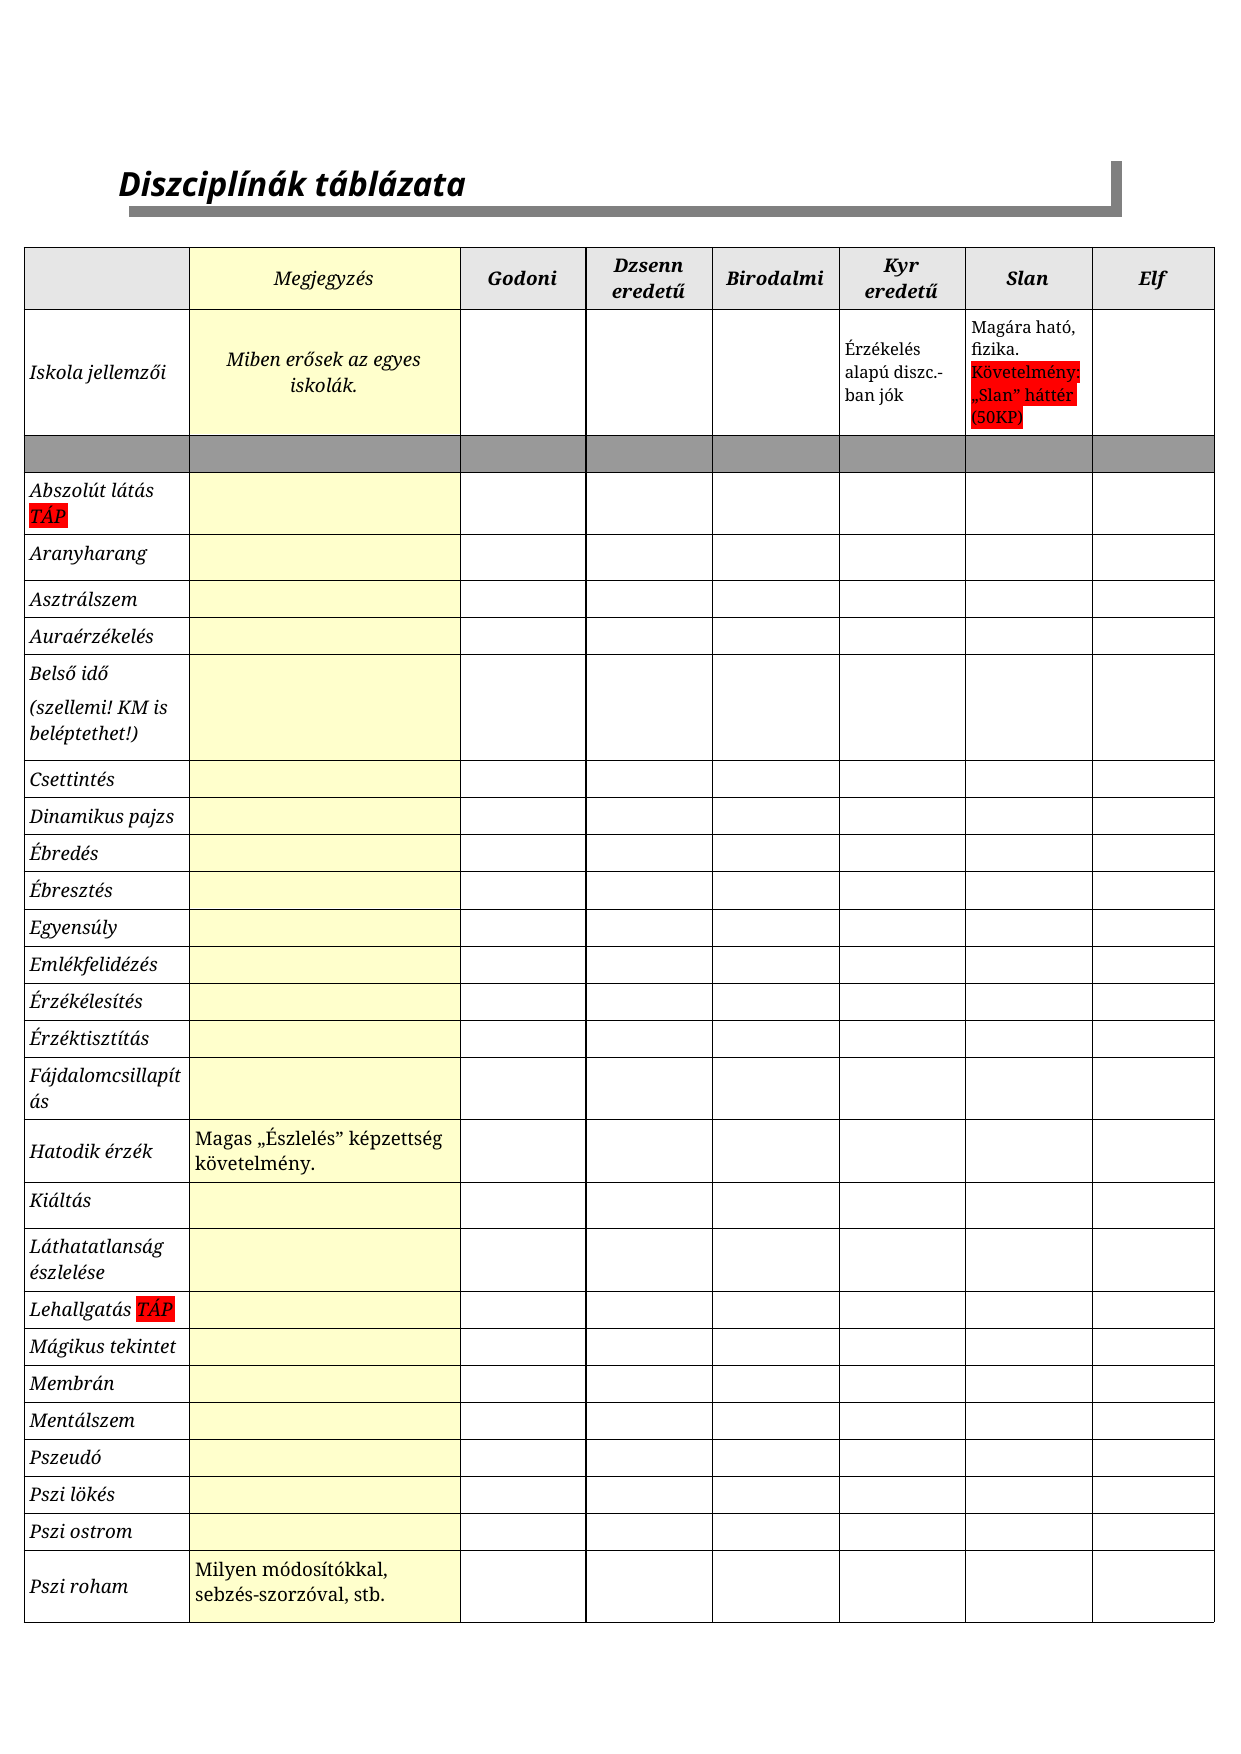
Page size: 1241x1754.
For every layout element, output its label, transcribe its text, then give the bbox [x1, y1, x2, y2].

table_cell [713, 1229, 839, 1291]
table_cell [190, 872, 460, 908]
table_cell [713, 436, 839, 472]
table_cell [190, 618, 460, 654]
table_cell Mentálszem [25, 1403, 189, 1439]
table_cell [587, 1477, 712, 1513]
table_cell [966, 581, 1092, 617]
table_cell [713, 473, 839, 534]
table_cell [587, 436, 712, 472]
table_cell Hatodik érzék [25, 1120, 189, 1182]
table_cell [587, 1366, 712, 1402]
table_cell [587, 1292, 712, 1328]
table_cell [1093, 1058, 1214, 1119]
table_cell Milyen módosítókkal, sebzés-szorzóval, stb. [190, 1551, 460, 1622]
table_cell [587, 1403, 712, 1439]
table_cell [461, 1366, 585, 1402]
table_cell [840, 1183, 965, 1228]
table_cell [190, 761, 460, 797]
table_cell [713, 310, 839, 434]
table_cell [1093, 1021, 1214, 1057]
table_cell [587, 984, 712, 1020]
table_cell [461, 1514, 585, 1550]
table_cell [713, 910, 839, 946]
table_cell [461, 872, 585, 908]
table_cell Pszi ostrom [25, 1514, 189, 1550]
table_cell [190, 436, 460, 472]
table_cell Magára ható, fizika. Követelmény: „Slan” háttér (50KP) [966, 310, 1092, 434]
table_cell [966, 1229, 1092, 1291]
table_cell [840, 761, 965, 797]
table_cell [966, 1329, 1092, 1365]
table_cell [966, 1477, 1092, 1513]
table_cell [587, 1229, 712, 1291]
table_cell [461, 798, 585, 834]
table_cell Kiáltás [25, 1183, 189, 1228]
table_cell [840, 1366, 965, 1402]
table_cell [966, 436, 1092, 472]
table_cell [190, 798, 460, 834]
table_cell [1093, 310, 1214, 434]
table_cell [840, 655, 965, 760]
table_cell [587, 910, 712, 946]
table_cell [840, 1403, 965, 1439]
table_cell [966, 1551, 1092, 1622]
table_cell [840, 436, 965, 472]
table_cell [713, 535, 839, 580]
table_cell [713, 798, 839, 834]
table_cell [840, 835, 965, 871]
table_cell [587, 1551, 712, 1622]
table_cell Abszolút látás TÁP [25, 473, 189, 534]
table_cell [461, 581, 585, 617]
table_cell [587, 655, 712, 760]
table_cell [840, 910, 965, 946]
table_cell Érzékelés alapú diszc.-ban jók [840, 310, 965, 434]
table_cell [461, 910, 585, 946]
table_cell [190, 535, 460, 580]
table_cell [713, 872, 839, 908]
table_cell [587, 581, 712, 617]
table_cell [461, 1477, 585, 1513]
table_cell [190, 910, 460, 946]
table_cell [840, 1551, 965, 1622]
table_cell [966, 798, 1092, 834]
table_cell [587, 535, 712, 580]
table_cell [587, 1120, 712, 1182]
table_header Dzsenn eredetű [587, 248, 712, 309]
table_cell Membrán [25, 1366, 189, 1402]
table_cell [1093, 1366, 1214, 1402]
table_cell [966, 1440, 1092, 1476]
table_cell [840, 947, 965, 983]
table_cell [190, 1021, 460, 1057]
table_cell [966, 1021, 1092, 1057]
table_cell [190, 655, 460, 760]
table_cell [587, 1514, 712, 1550]
table_cell Érzéktisztítás [25, 1021, 189, 1057]
table_cell [840, 618, 965, 654]
table_cell [25, 436, 189, 472]
table_header Megjegyzés [190, 248, 460, 309]
table_cell [461, 436, 585, 472]
table_cell [966, 984, 1092, 1020]
table_cell Láthatatlanság észlelése [25, 1229, 189, 1291]
table_cell Ébredés [25, 835, 189, 871]
table_cell [713, 947, 839, 983]
table_cell [840, 1477, 965, 1513]
table_cell Emlékfelidézés [25, 947, 189, 983]
table_cell [966, 1403, 1092, 1439]
table_cell Miben erősek az egyes iskolák. [190, 310, 460, 434]
table_cell [840, 1292, 965, 1328]
table_cell [1093, 1440, 1214, 1476]
table_cell [190, 1292, 460, 1328]
table_cell [190, 1514, 460, 1550]
table_cell [966, 655, 1092, 760]
table_cell [713, 1514, 839, 1550]
table_cell [587, 947, 712, 983]
table_cell Asztrálszem [25, 581, 189, 617]
table_cell Érzékélesítés [25, 984, 189, 1020]
table_cell [190, 581, 460, 617]
table_cell Belső idő (szellemi! KM is beléptethet!) [25, 655, 189, 760]
table_header Godoni [461, 248, 585, 309]
table_cell [1093, 436, 1214, 472]
table_cell [190, 1229, 460, 1291]
table_cell [461, 947, 585, 983]
table_cell Auraérzékelés [25, 618, 189, 654]
table_cell [190, 1058, 460, 1119]
table_cell [190, 473, 460, 534]
table_cell Mágikus tekintet [25, 1329, 189, 1365]
table_cell Iskola jellemzői [25, 310, 189, 434]
table_cell [966, 618, 1092, 654]
table_cell [461, 310, 585, 434]
table_cell [190, 947, 460, 983]
table_cell [1093, 1477, 1214, 1513]
table_cell [461, 1021, 585, 1057]
table_header [25, 248, 189, 309]
table_cell [966, 872, 1092, 908]
table_cell [713, 835, 839, 871]
table_cell Csettintés [25, 761, 189, 797]
table_header Birodalmi [713, 248, 839, 309]
table_cell [966, 761, 1092, 797]
table_cell [1093, 473, 1214, 534]
table_cell [713, 1403, 839, 1439]
table_cell [1093, 910, 1214, 946]
table_cell [587, 310, 712, 434]
table_cell [190, 1329, 460, 1365]
table_cell [461, 655, 585, 760]
table_cell Dinamikus pajzs [25, 798, 189, 834]
table_cell Pszeudó [25, 1440, 189, 1476]
table_cell [713, 581, 839, 617]
table_cell [966, 473, 1092, 534]
table_cell [840, 581, 965, 617]
table_cell [713, 1292, 839, 1328]
table_cell [1093, 835, 1214, 871]
table_cell [840, 984, 965, 1020]
table_cell [1093, 984, 1214, 1020]
table_cell [966, 1183, 1092, 1228]
table_cell Pszi lökés [25, 1477, 189, 1513]
table_cell [1093, 1120, 1214, 1182]
table_cell [1093, 1514, 1214, 1550]
table_cell [1093, 1292, 1214, 1328]
table_cell [461, 1058, 585, 1119]
table_cell [966, 1366, 1092, 1402]
table_cell [713, 1477, 839, 1513]
table_header Elf [1093, 248, 1214, 309]
table_cell [713, 984, 839, 1020]
table_cell [966, 1058, 1092, 1119]
table_cell [190, 1366, 460, 1402]
table_cell [966, 835, 1092, 871]
table_cell [713, 655, 839, 760]
table_cell [1093, 535, 1214, 580]
table_cell [966, 947, 1092, 983]
table_cell Pszi roham [25, 1551, 189, 1622]
table_header Slan [966, 248, 1092, 309]
table_cell [587, 1058, 712, 1119]
table_cell [587, 1021, 712, 1057]
table_cell [713, 1329, 839, 1365]
subtitle Diszciplínák táblázata [118, 161, 1111, 206]
table_cell [461, 761, 585, 797]
table_cell [966, 1292, 1092, 1328]
table_cell [840, 535, 965, 580]
table_cell Lehallgatás TÁP [25, 1292, 189, 1328]
table_cell [587, 618, 712, 654]
table_cell [190, 1183, 460, 1228]
table_cell [840, 1514, 965, 1550]
table_cell [713, 1440, 839, 1476]
table_cell [1093, 1551, 1214, 1622]
table_cell [461, 535, 585, 580]
table_cell [840, 1229, 965, 1291]
table_cell [966, 910, 1092, 946]
table_cell [840, 1021, 965, 1057]
table_cell [840, 1058, 965, 1119]
table_cell Fájdalomcsillapítás [25, 1058, 189, 1119]
table_cell [461, 984, 585, 1020]
table_cell [461, 1403, 585, 1439]
table_cell [190, 1477, 460, 1513]
table_cell [713, 1366, 839, 1402]
table_cell [713, 1058, 839, 1119]
table_cell Ébresztés [25, 872, 189, 908]
table_cell [461, 1183, 585, 1228]
table_cell [461, 1440, 585, 1476]
table_cell [1093, 618, 1214, 654]
table_cell [1093, 1183, 1214, 1228]
table_cell [461, 835, 585, 871]
table_header Kyr eredetű [840, 248, 965, 309]
table_cell [461, 618, 585, 654]
table_cell [713, 618, 839, 654]
table_cell [587, 1440, 712, 1476]
table_cell [1093, 872, 1214, 908]
table_cell [190, 1440, 460, 1476]
table_cell [587, 473, 712, 534]
table_cell [461, 1120, 585, 1182]
table_cell [840, 1329, 965, 1365]
table_cell [1093, 655, 1214, 760]
table_cell [840, 798, 965, 834]
table_cell [966, 535, 1092, 580]
table_cell [713, 1551, 839, 1622]
table_cell [1093, 1229, 1214, 1291]
table_cell [587, 1183, 712, 1228]
table_cell [1093, 1403, 1214, 1439]
table_cell [1093, 798, 1214, 834]
table_cell [461, 1329, 585, 1365]
table_cell [840, 1440, 965, 1476]
table_cell Magas „Észlelés” képzettség követelmény. [190, 1120, 460, 1182]
table_cell [461, 1292, 585, 1328]
table_cell [587, 835, 712, 871]
table_cell [840, 872, 965, 908]
table_cell [461, 1229, 585, 1291]
table_cell [840, 1120, 965, 1182]
table_cell [1093, 761, 1214, 797]
table_cell [190, 835, 460, 871]
table_cell [587, 761, 712, 797]
table_cell Egyensúly [25, 910, 189, 946]
table_cell [461, 473, 585, 534]
table_cell [840, 473, 965, 534]
table_cell [713, 761, 839, 797]
table_cell [1093, 581, 1214, 617]
table_cell [587, 872, 712, 908]
table_cell [713, 1183, 839, 1228]
table_cell [190, 984, 460, 1020]
table_cell [713, 1021, 839, 1057]
table_cell [966, 1120, 1092, 1182]
table_cell Aranyharang [25, 535, 189, 580]
table_cell [713, 1120, 839, 1182]
table_cell [1093, 947, 1214, 983]
table_cell [587, 1329, 712, 1365]
table_cell [461, 1551, 585, 1622]
table_cell [1093, 1329, 1214, 1365]
table_cell [966, 1514, 1092, 1550]
table_cell [190, 1403, 460, 1439]
table_cell [587, 798, 712, 834]
